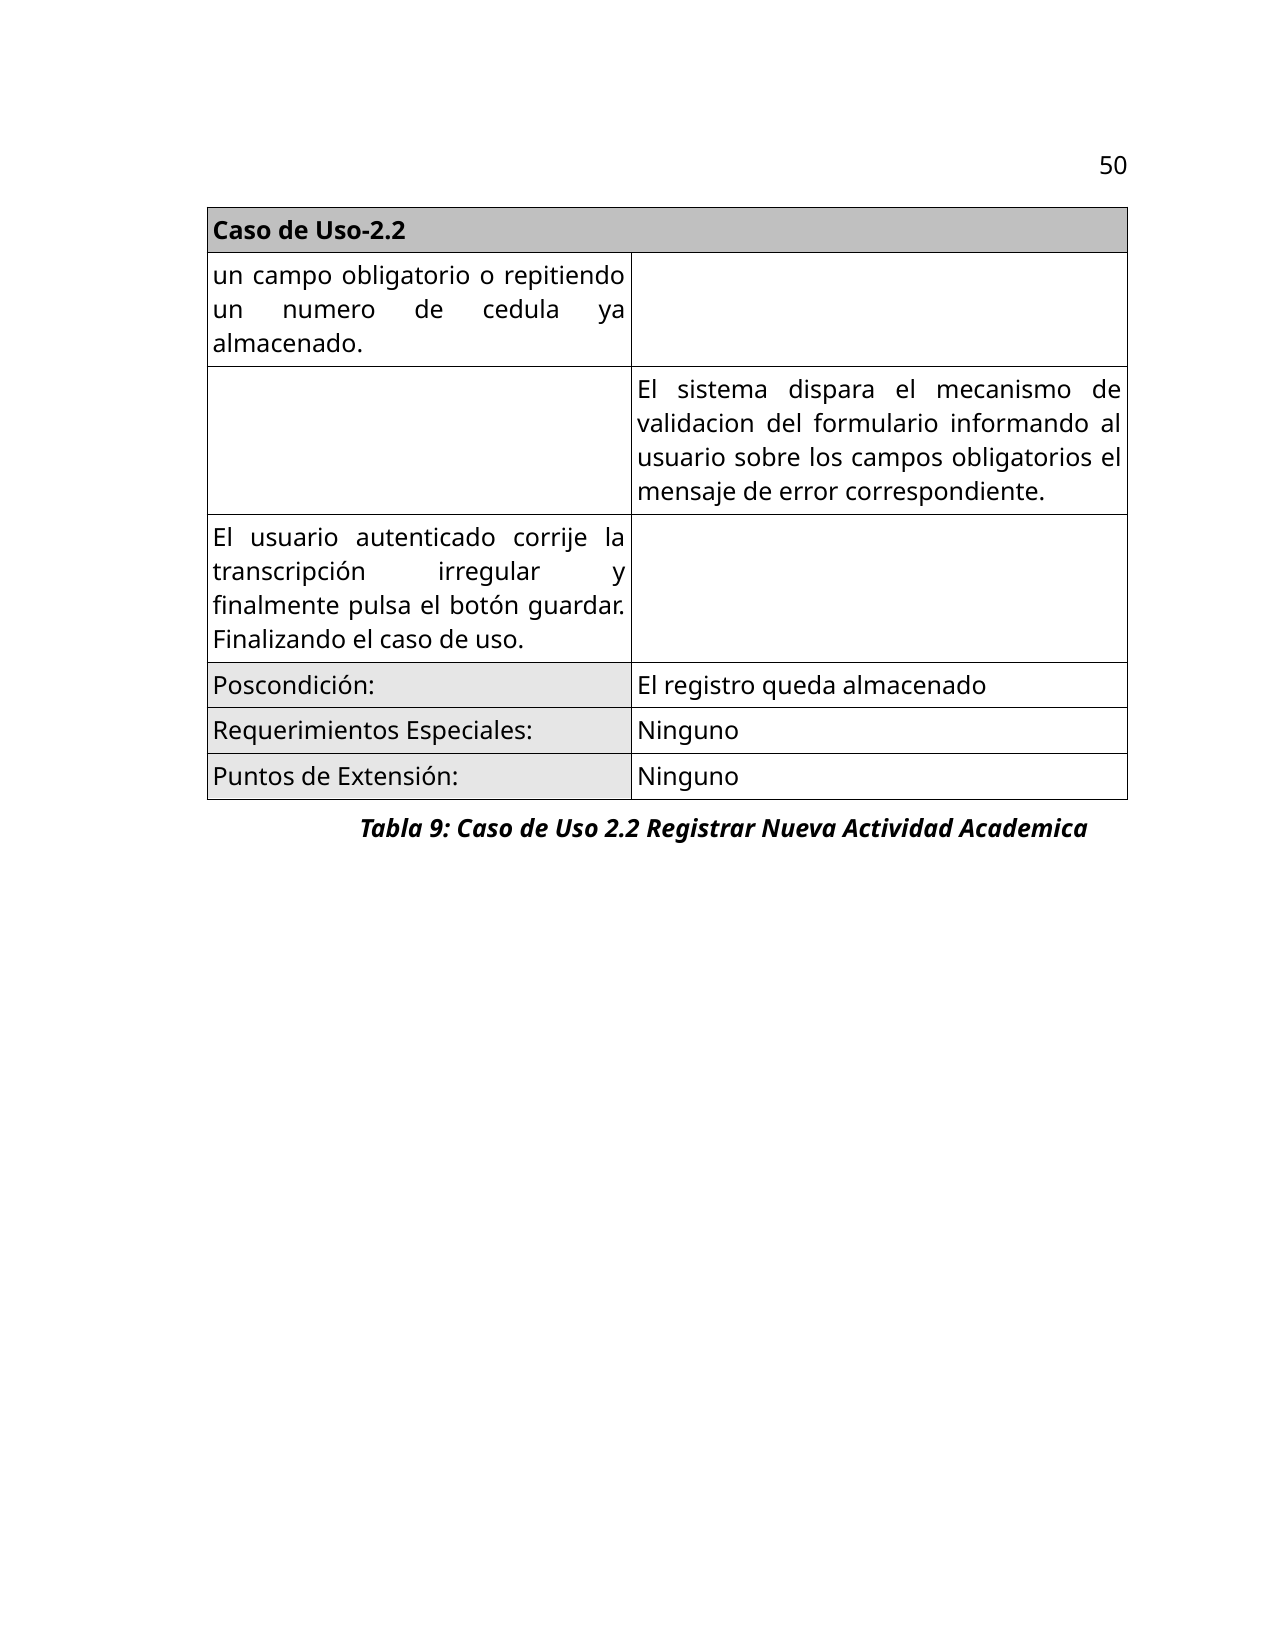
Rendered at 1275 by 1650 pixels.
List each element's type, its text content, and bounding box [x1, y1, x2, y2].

table_cell Ninguno [632, 708, 1127, 753]
text Tabla 9: Caso de Uso 2.2 Registrar Nueva Actividad Academica [248, 811, 1127, 845]
table_cell [208, 367, 631, 514]
table_cell Puntos de Extensión: [208, 754, 631, 798]
table_cell El usuario autenticado corrije la transcripción irregular y finalmente pulsa el botón guardar. Finalizando el caso de uso. [208, 515, 631, 662]
table_header Caso de Uso-2.2 [208, 208, 1127, 252]
table_cell un campo obligatorio o repitiendo un numero de cedula ya almacenado. [208, 253, 631, 366]
table_cell [632, 515, 1127, 662]
table_cell El registro queda almacenado [632, 663, 1127, 707]
table_cell Poscondición: [208, 663, 631, 707]
table_cell [632, 253, 1127, 366]
table_cell Ninguno [632, 754, 1127, 798]
table_cell El sistema dispara el mecanismo de validacion del formulario informando al usuario sobre los campos obligatorios el mensaje de error correspondiente. [632, 367, 1127, 514]
table_cell Requerimientos Especiales: [208, 708, 631, 753]
